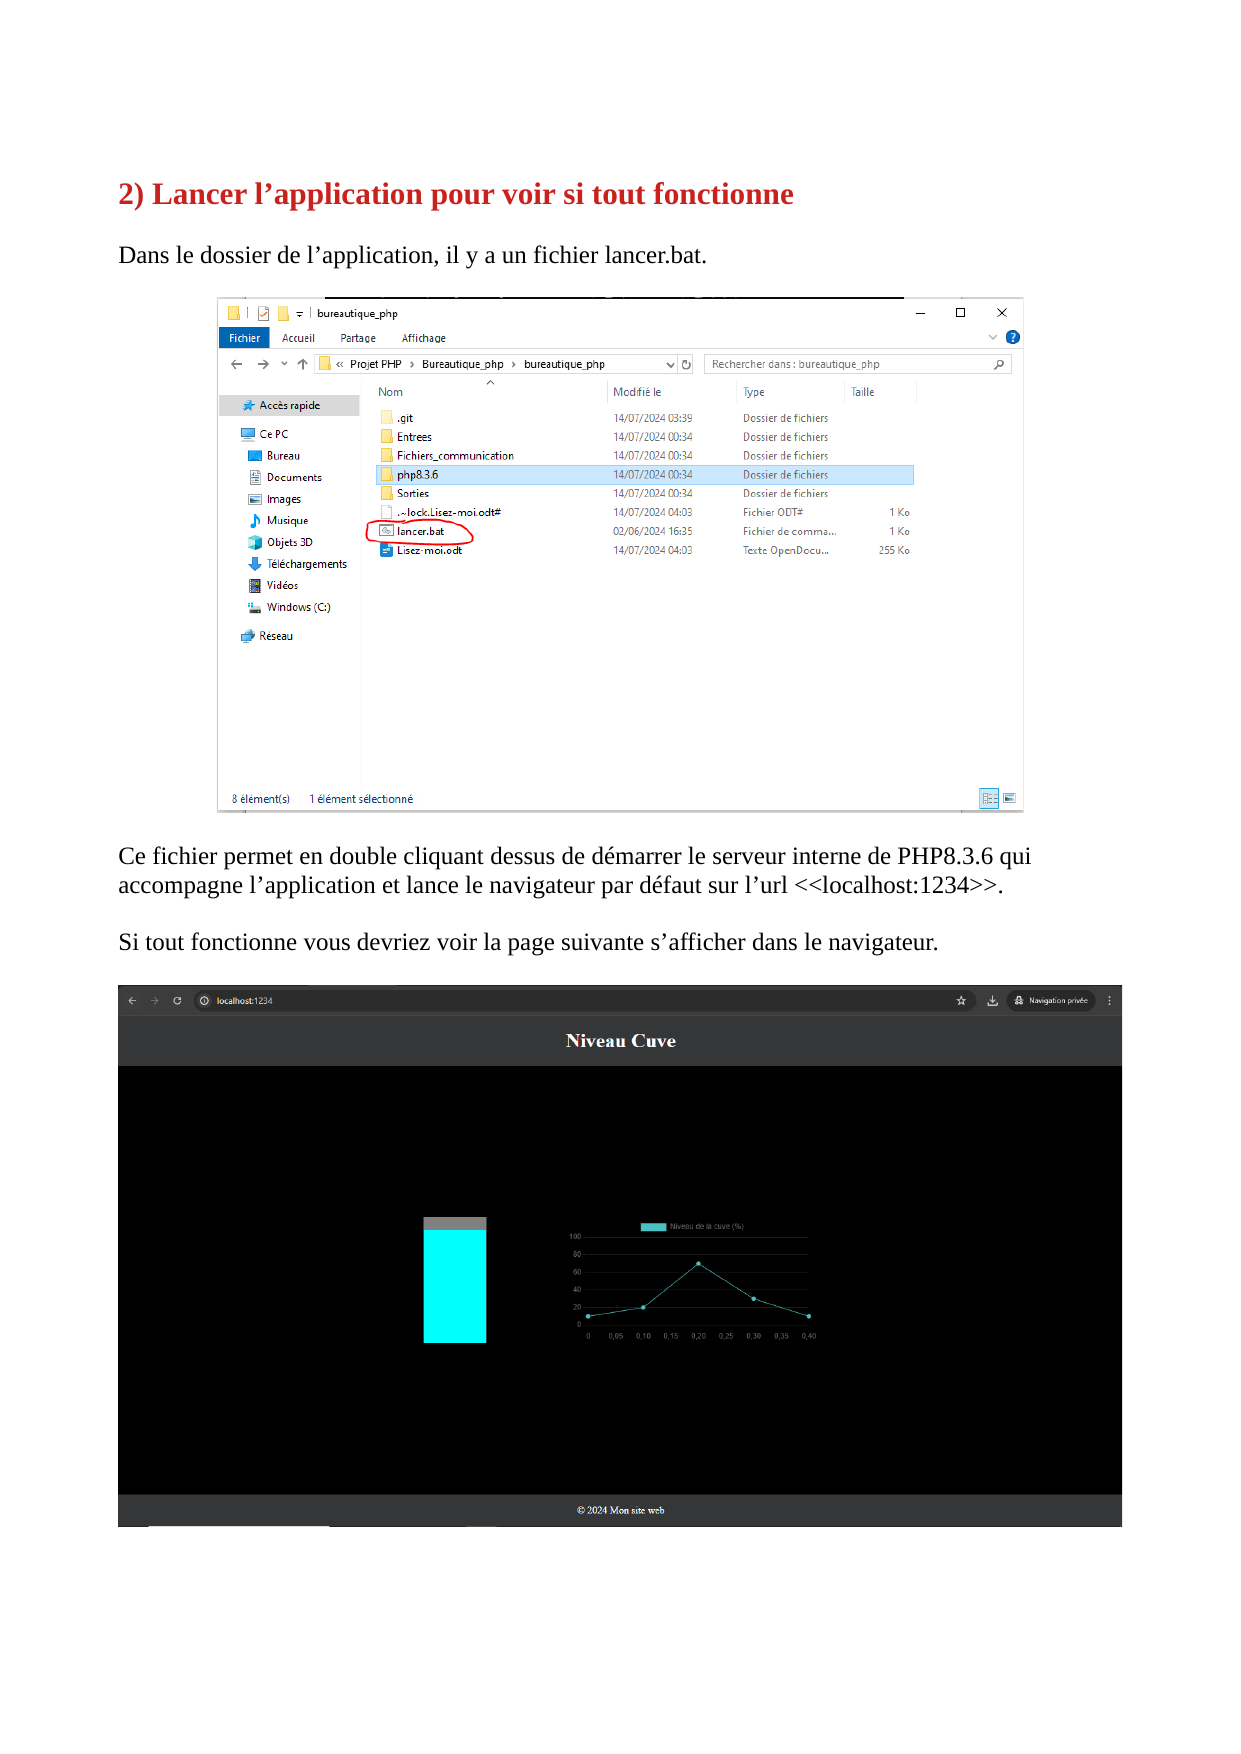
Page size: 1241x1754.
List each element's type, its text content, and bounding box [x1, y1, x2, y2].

text 2) Lancer l’application pour voir si tout fonctionne [118, 176, 1122, 212]
text Dans le dossier de l’application, il y a un fichier lancer.bat. [118, 240, 1122, 269]
text Si tout fonctionne vous devriez voir la page suivante s’afficher dans le navigateur. [118, 927, 1122, 956]
text Ce fichier permet en double cliquant dessus de démarrer le serveur interne de PHP8.3.6 qui accompagne l’application et lance le navigateur par défaut sur l’url <<localhost:1234>>. [118, 841, 1122, 899]
picture [216, 297, 1024, 813]
picture [118, 985, 1123, 1527]
